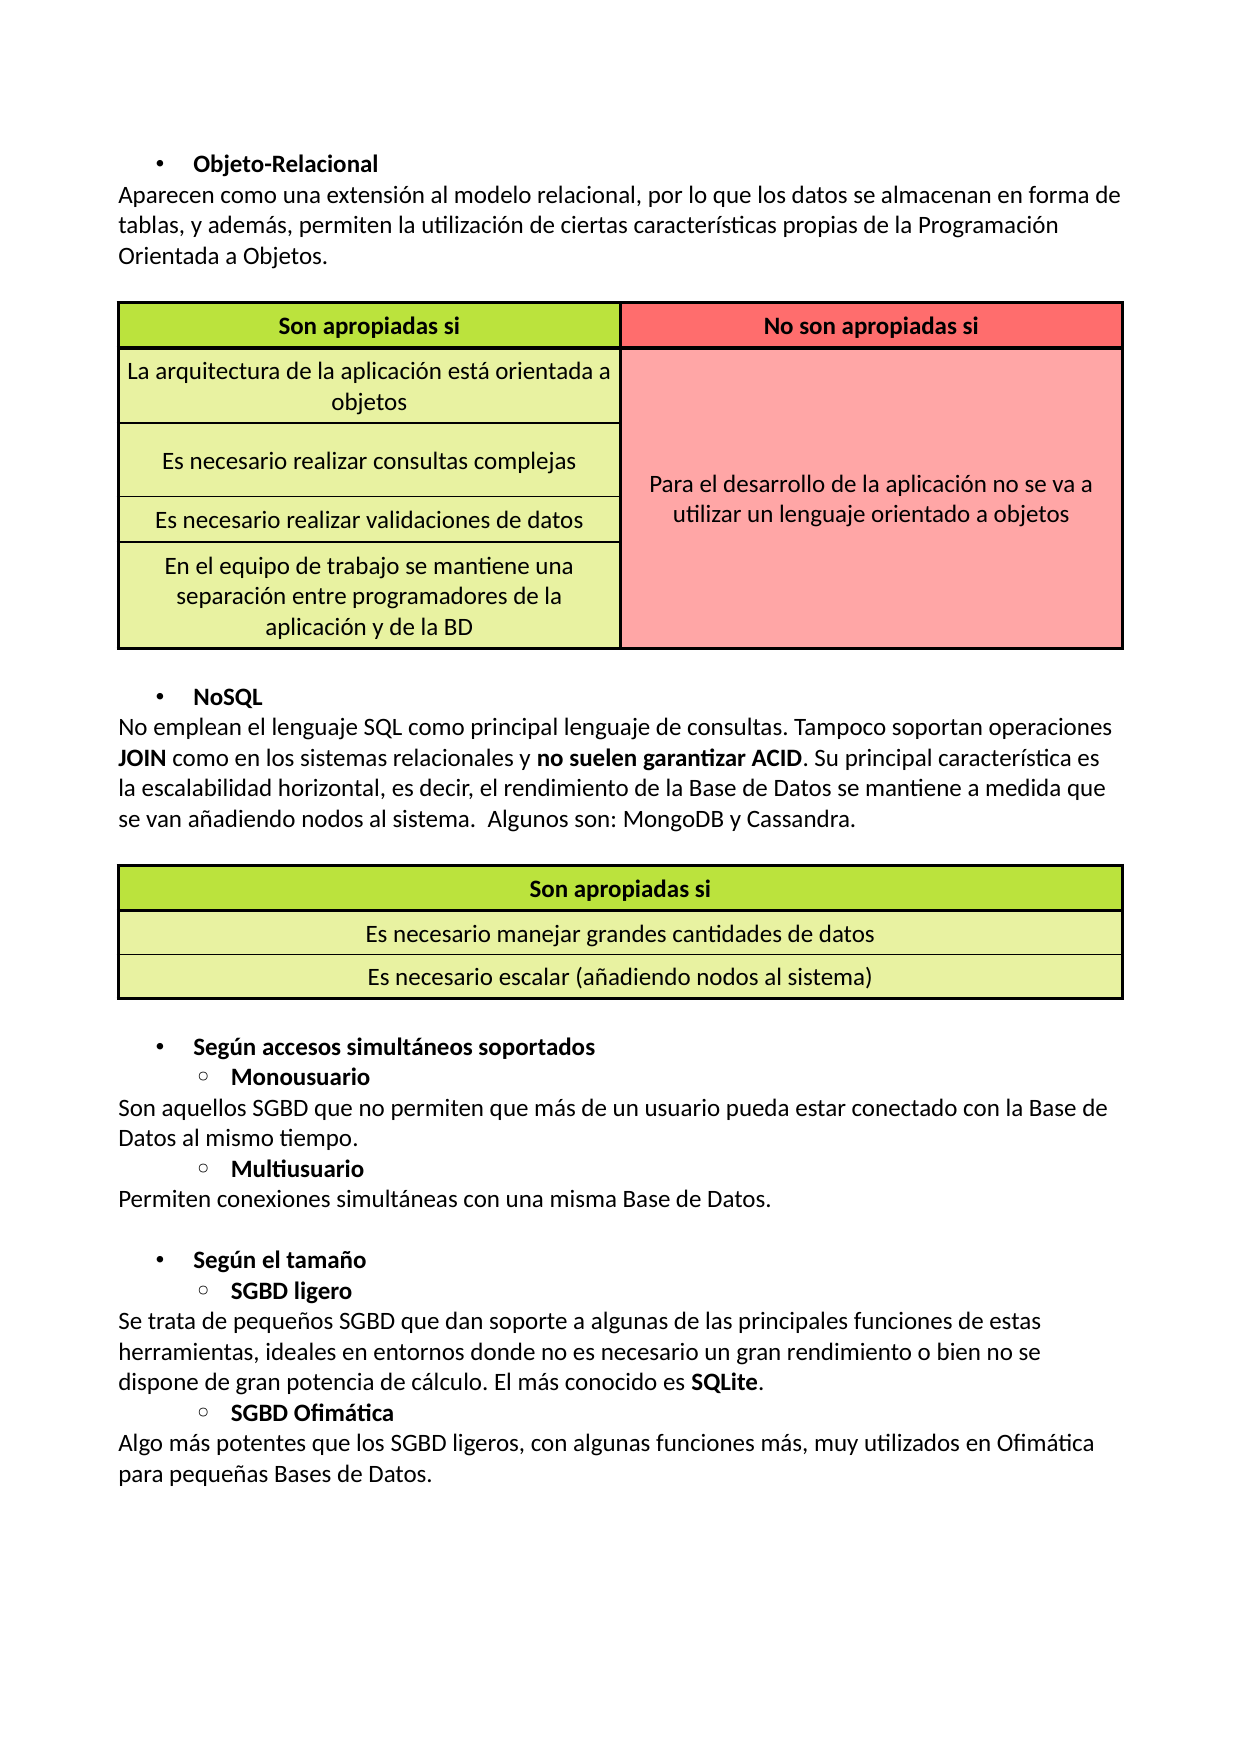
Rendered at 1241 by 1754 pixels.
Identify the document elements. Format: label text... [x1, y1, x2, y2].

list Objeto-Relacional [156, 149, 1122, 179]
text No emplean el lenguaje SQL como principal lenguaje de consultas. Tampoco soportan operaciones JOIN como en los sistemas relacionales y no suelen garantizar ACID. Su principal característica es la escalabilidad horizontal, es decir, el rendimiento de la Base de Datos se mantiene a medida que se van añadiendo nodos al sistema. Algunos son: MongoDB y Cassandra. [118, 711, 1122, 833]
table_cell La arquitectura de la aplicación está orientada a objetos [120, 350, 619, 422]
table_cell Para el desarrollo de la aplicación no se va a utilizar un lenguaje orientado a objetos [622, 350, 1121, 647]
list SGBD ligero [193, 1275, 1122, 1305]
list Según accesos simultáneos soportados [156, 1031, 1122, 1061]
table_cell Es necesario escalar (añadiendo nodos al sistema) [120, 955, 1121, 997]
text Aparecen como una extensión al modelo relacional, por lo que los datos se almacenan en forma de tablas, y además, permiten la utilización de ciertas características propias de la Programación Orientada a Objetos. [118, 179, 1122, 271]
list Multiusuario [193, 1153, 1122, 1183]
list Según el tamaño [156, 1244, 1122, 1275]
text Permiten conexiones simultáneas con una misma Base de Datos. [118, 1183, 1122, 1214]
text Algo más potentes que los SGBD ligeros, con algunas funciones más, muy utilizados en Ofimática para pequeñas Bases de Datos. [118, 1427, 1122, 1488]
table_cell Es necesario manejar grandes cantidades de datos [120, 912, 1121, 954]
list Monousuario [193, 1061, 1122, 1092]
table_cell En el equipo de trabajo se mantiene una separación entre programadores de la aplicación y de la BD [120, 543, 619, 647]
text Son aquellos SGBD que no permiten que más de un usuario pueda estar conectado con la Base de Datos al mismo tiempo. [118, 1092, 1122, 1153]
table_header Son apropiadas si [120, 867, 1121, 909]
table_header Son apropiadas si [120, 304, 619, 346]
list NoSQL [156, 681, 1122, 711]
table_cell Es necesario realizar consultas complejas [120, 424, 619, 496]
table_header No son apropiadas si [622, 304, 1121, 346]
text Se trata de pequeños SGBD que dan soporte a algunas de las principales funciones de estas herramientas, ideales en entornos donde no es necesario un gran rendimiento o bien no se dispone de gran potencia de cálculo. El más conocido es SQLite. [118, 1305, 1122, 1397]
list SGBD Ofimática [193, 1397, 1122, 1427]
table_cell Es necesario realizar validaciones de datos [120, 497, 619, 541]
